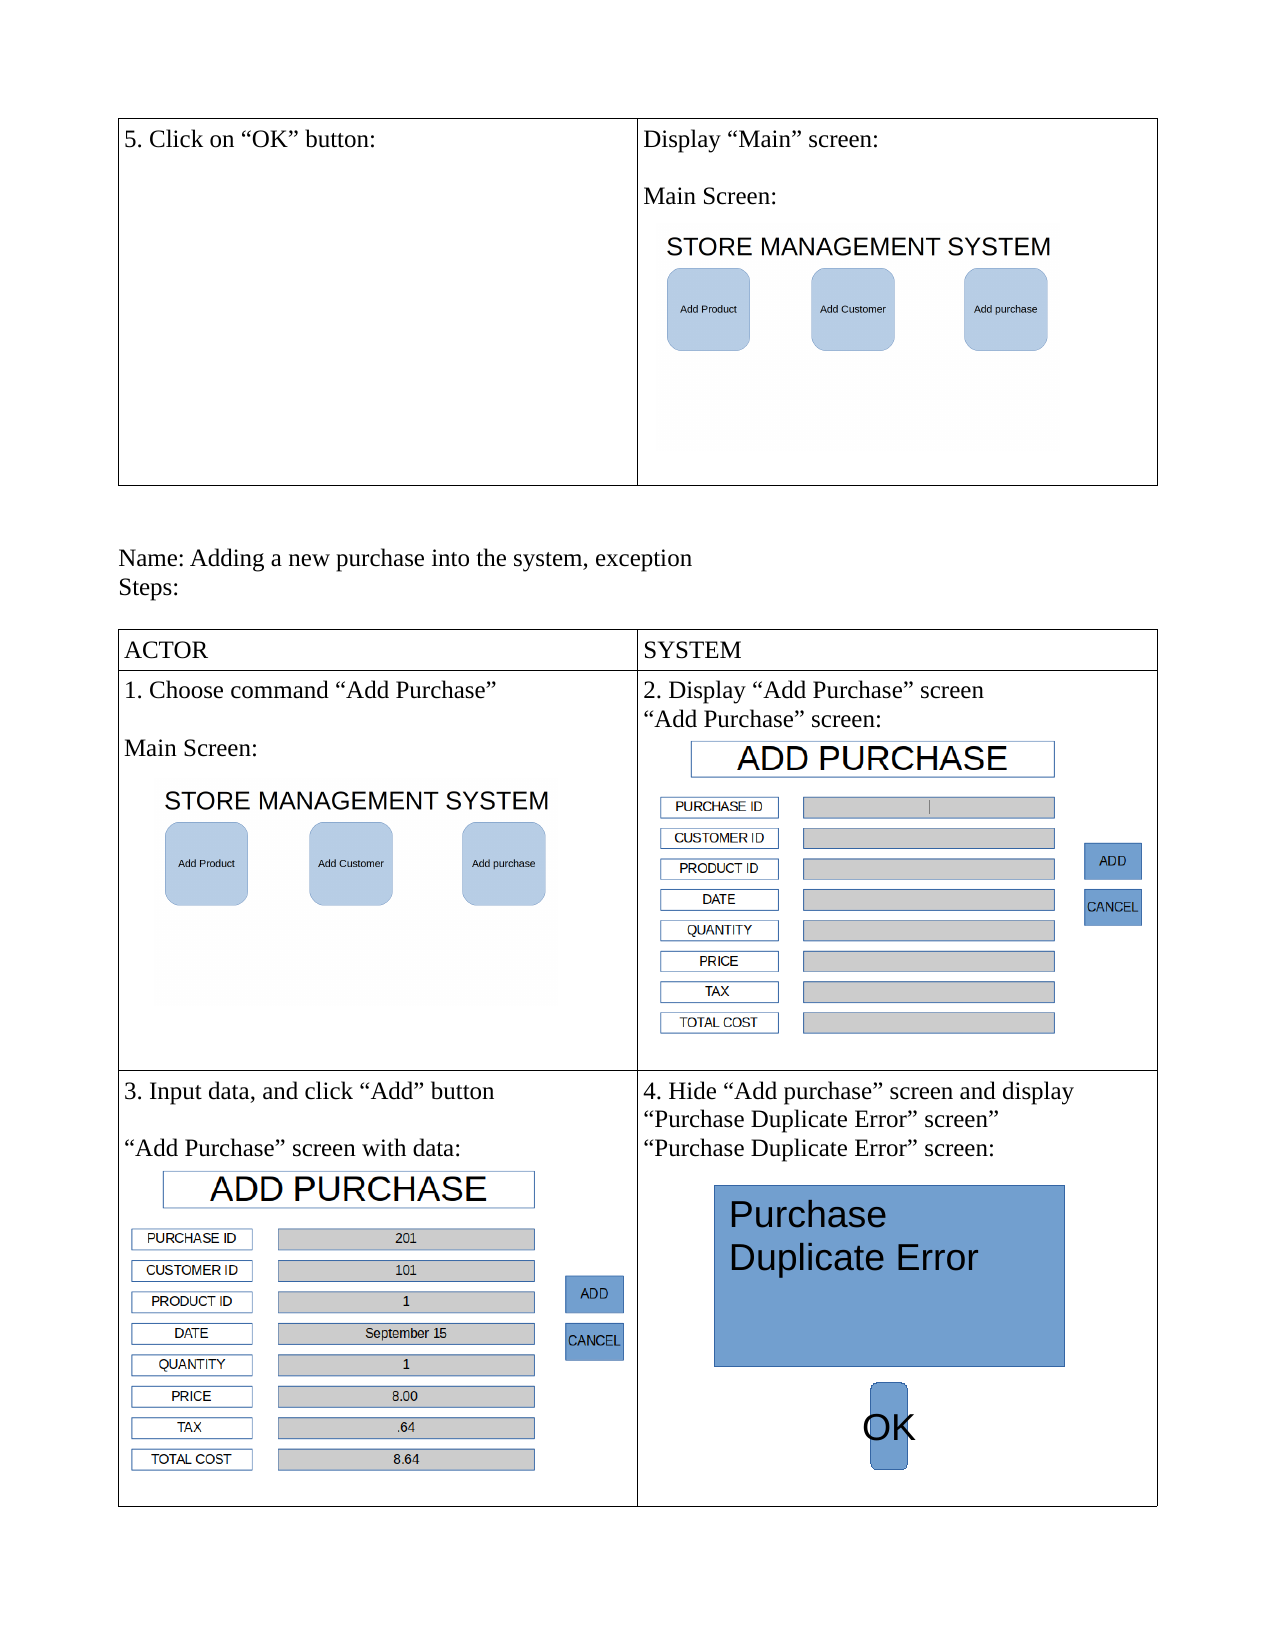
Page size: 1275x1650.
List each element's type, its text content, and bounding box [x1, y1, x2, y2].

table_header ACTOR [119, 630, 637, 669]
table_cell Display “Main” screen: Main Screen: [638, 119, 1157, 485]
table_cell 3. Input data, and click “Add” button “Add Purchase” screen with data: [119, 1071, 637, 1506]
table_header SYSTEM [638, 630, 1157, 669]
table_cell 4. Hide “Add purchase” screen and display “Purchase Duplicate Error” screen” “Purchase Duplicate Error” screen: [638, 1071, 1157, 1506]
table_cell 5. Click on “OK” button: [119, 119, 637, 485]
picture [643, 732, 1152, 1036]
text Name: Adding a new purchase into the system, exception [118, 543, 1157, 572]
text Steps: [118, 572, 1157, 601]
table_cell 1. Choose command “Add Purchase” Main Screen: [119, 671, 637, 1070]
table_cell 2. Display “Add Purchase” screen “Add Purchase” screen: [638, 671, 1157, 1070]
picture [123, 1162, 632, 1472]
picture [154, 778, 558, 1006]
picture [656, 223, 1060, 451]
